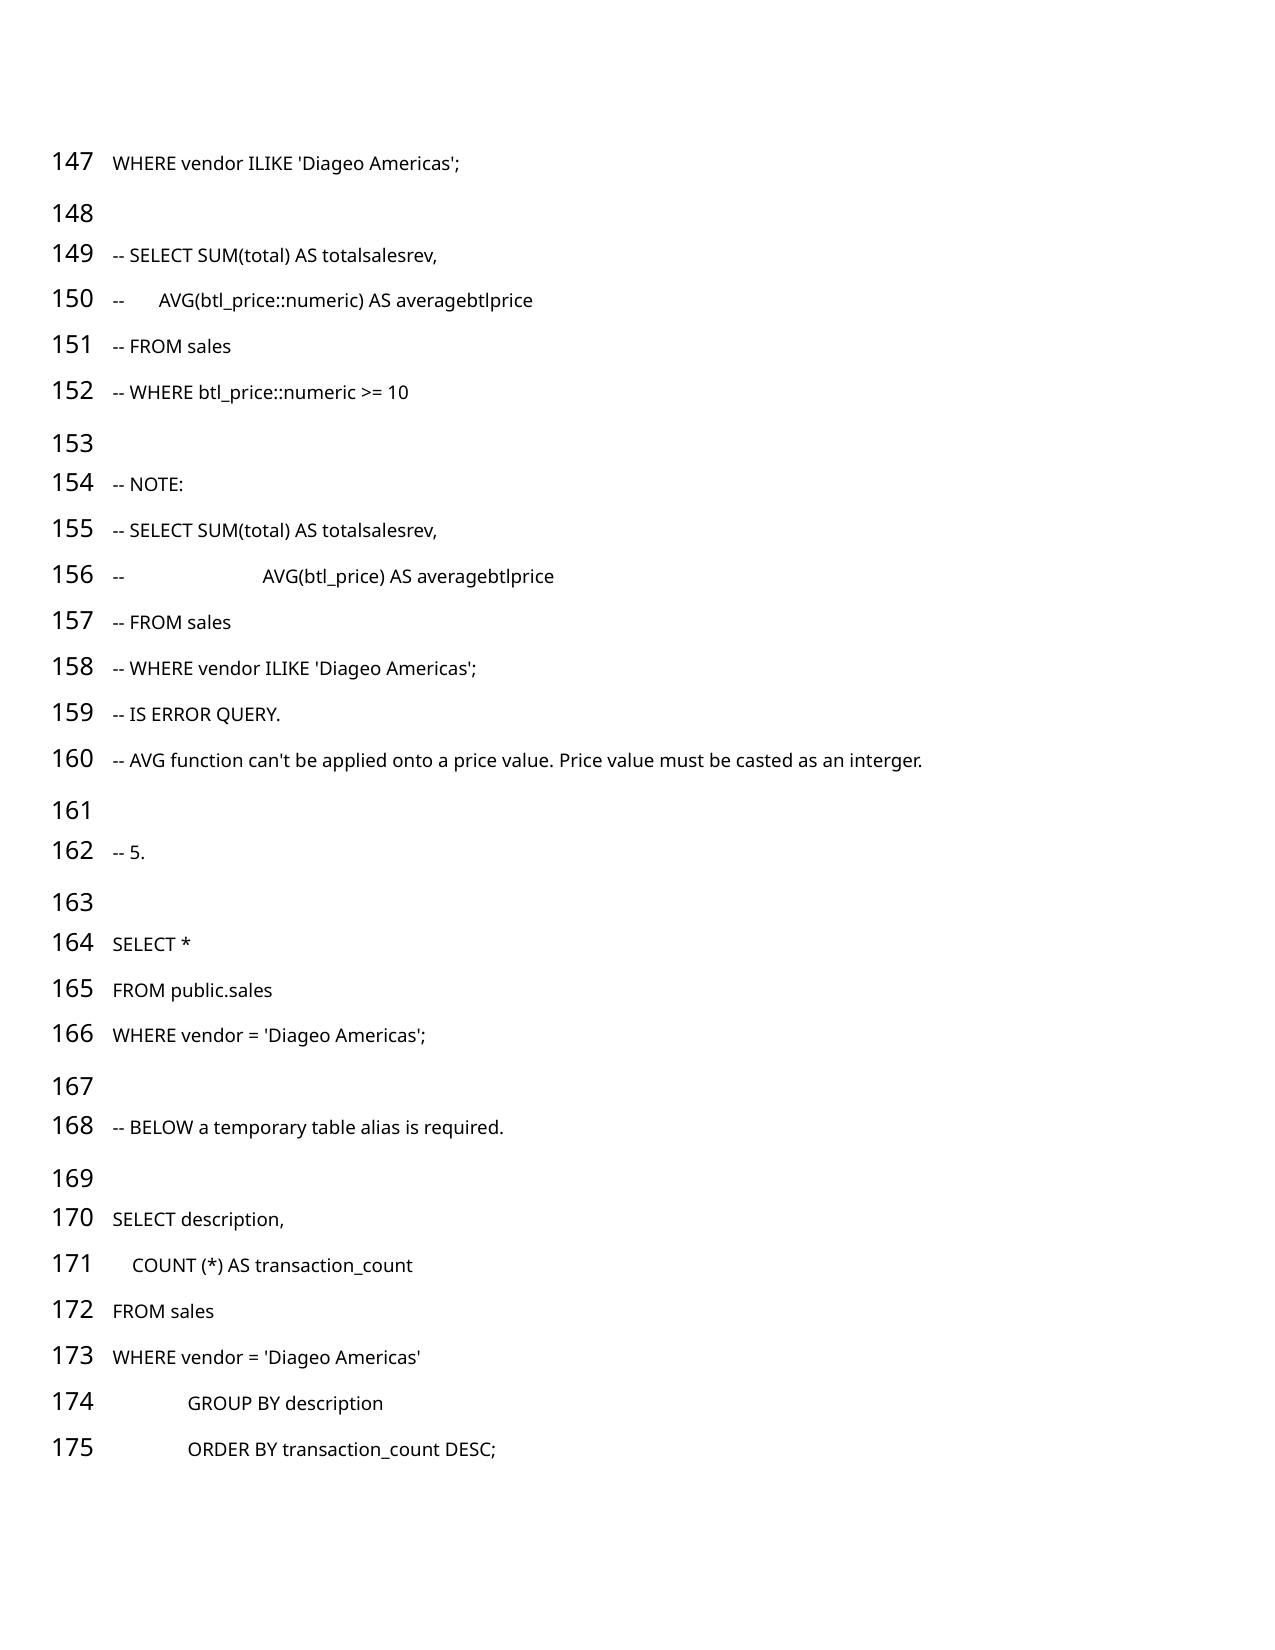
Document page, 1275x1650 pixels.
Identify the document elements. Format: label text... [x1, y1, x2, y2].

text -- IS ERROR QUERY. [112, 701, 1162, 727]
text -- AVG(btl_price::numeric) AS averagebtlprice [112, 288, 1162, 313]
text -- WHERE vendor ILIKE 'Diageo Americas'; [112, 655, 1162, 681]
text ORDER BY transaction_count DESC; [112, 1436, 1162, 1462]
text FROM public.sales [112, 977, 1162, 1002]
text COUNT (*) AS transaction_count [112, 1252, 1162, 1278]
text -- FROM sales [112, 609, 1162, 635]
text SELECT * [112, 931, 1162, 956]
text -- 5. [112, 839, 1162, 864]
text WHERE vendor = 'Diageo Americas' [112, 1344, 1162, 1370]
text -- AVG function can't be applied onto a price value. Price value must be casted as an interger. [112, 747, 1162, 773]
text -- WHERE btl_price::numeric >= 10 [112, 380, 1162, 405]
text -- BELOW a temporary table alias is required. [112, 1115, 1162, 1140]
text -- NOTE: [112, 472, 1162, 497]
text WHERE vendor ILIKE 'Diageo Americas'; [112, 150, 1162, 176]
text FROM sales [112, 1298, 1162, 1324]
text -- SELECT SUM(total) AS totalsalesrev, [112, 242, 1162, 267]
text -- SELECT SUM(total) AS totalsalesrev, [112, 517, 1162, 543]
text SELECT description, [112, 1207, 1162, 1232]
text WHERE vendor = 'Diageo Americas'; [112, 1023, 1162, 1048]
text -- AVG(btl_price) AS averagebtlprice [112, 563, 1162, 589]
text -- FROM sales [112, 334, 1162, 359]
text GROUP BY description [112, 1390, 1162, 1416]
